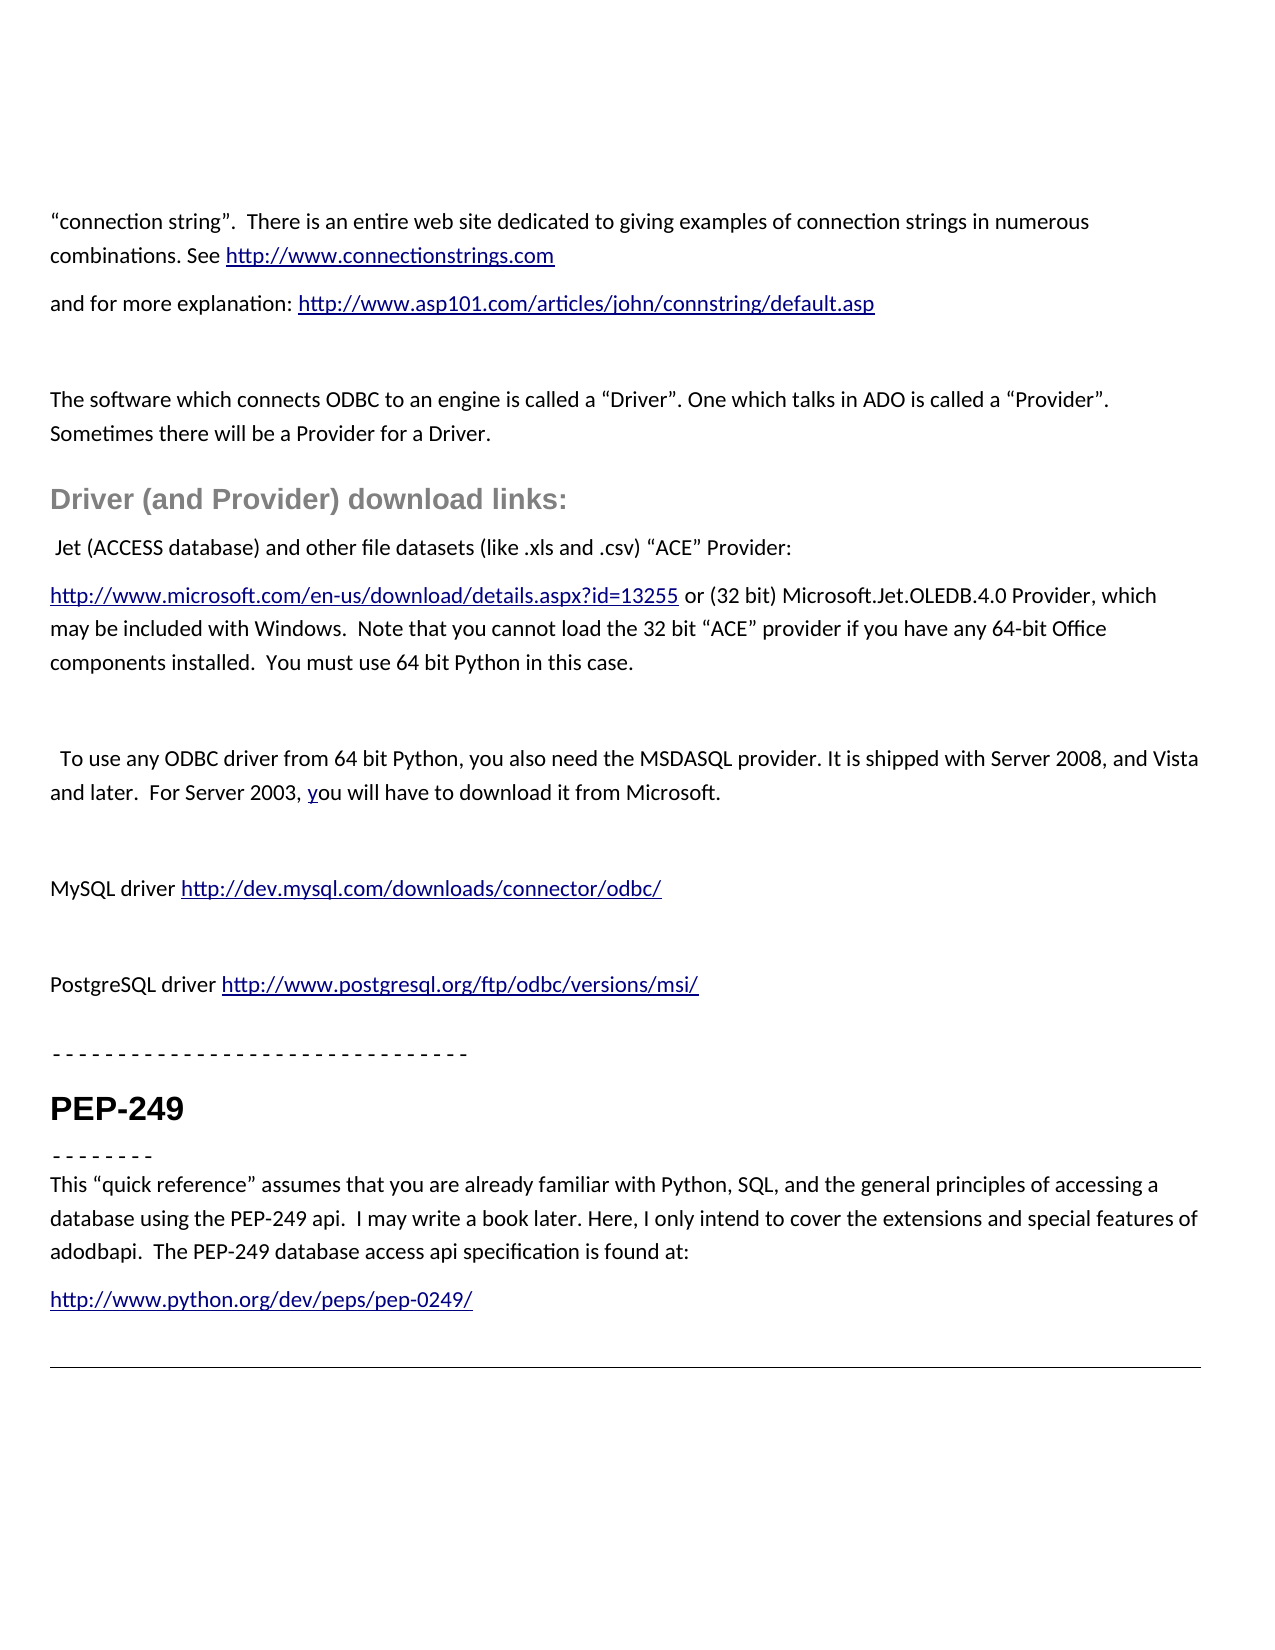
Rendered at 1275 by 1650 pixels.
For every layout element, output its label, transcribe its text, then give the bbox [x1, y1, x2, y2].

subtitle Driver (and Provider) download links: [50, 482, 1201, 515]
text To use any ODBC driver from 64 bit Python, you also need the MSDASQL provider. It is shipped with Server 2008, and Vista and later. For Server 2003, you will have to download it from Microsoft. [50, 744, 1201, 806]
text PostgreSQL driver http://www.postgresql.org/ftp/odbc/versions/msi/ [50, 970, 1201, 998]
text and for more explanation: http://www.asp101.com/articles/john/connstring/default.asp [50, 289, 1201, 317]
text -------- [50, 1146, 1201, 1170]
subtitle PEP-249 [50, 1089, 1201, 1127]
text http://www.microsoft.com/en-us/download/details.aspx?id=13255 or (32 bit) Microsoft.Jet.OLEDB.4.0 Provider, which may be included with Windows. Note that you cannot load the 32 bit “ACE” provider if you have any 64-bit Office components installed. You must use 64 bit Python in this case. [50, 581, 1201, 676]
text http://www.python.org/dev/peps/pep-0249/ [50, 1286, 1201, 1314]
text “connection string”. There is an entire web site dedicated to giving examples of connection strings in numerous combinations. See http://www.connectionstrings.com [50, 207, 1201, 269]
text The software which connects ODBC to an engine is called a “Driver”. One which talks in ADO is called a “Provider”. Sometimes there will be a Provider for a Driver. [50, 385, 1201, 447]
text This “quick reference” assumes that you are already familiar with Python, SQL, and the general principles of accessing a database using the PEP-249 api. I may write a book later. Here, I only intend to cover the extensions and special features of adodbapi. The PEP-249 database access api specification is found at: [50, 1170, 1201, 1266]
text -------------------------------- [50, 1043, 1201, 1068]
text Jet (ACCESS database) and other file datasets (like .xls and .csv) “ACE” Provider: [50, 533, 1201, 561]
text MySQL driver http://dev.mysql.com/downloads/connector/odbc/ [50, 874, 1201, 902]
